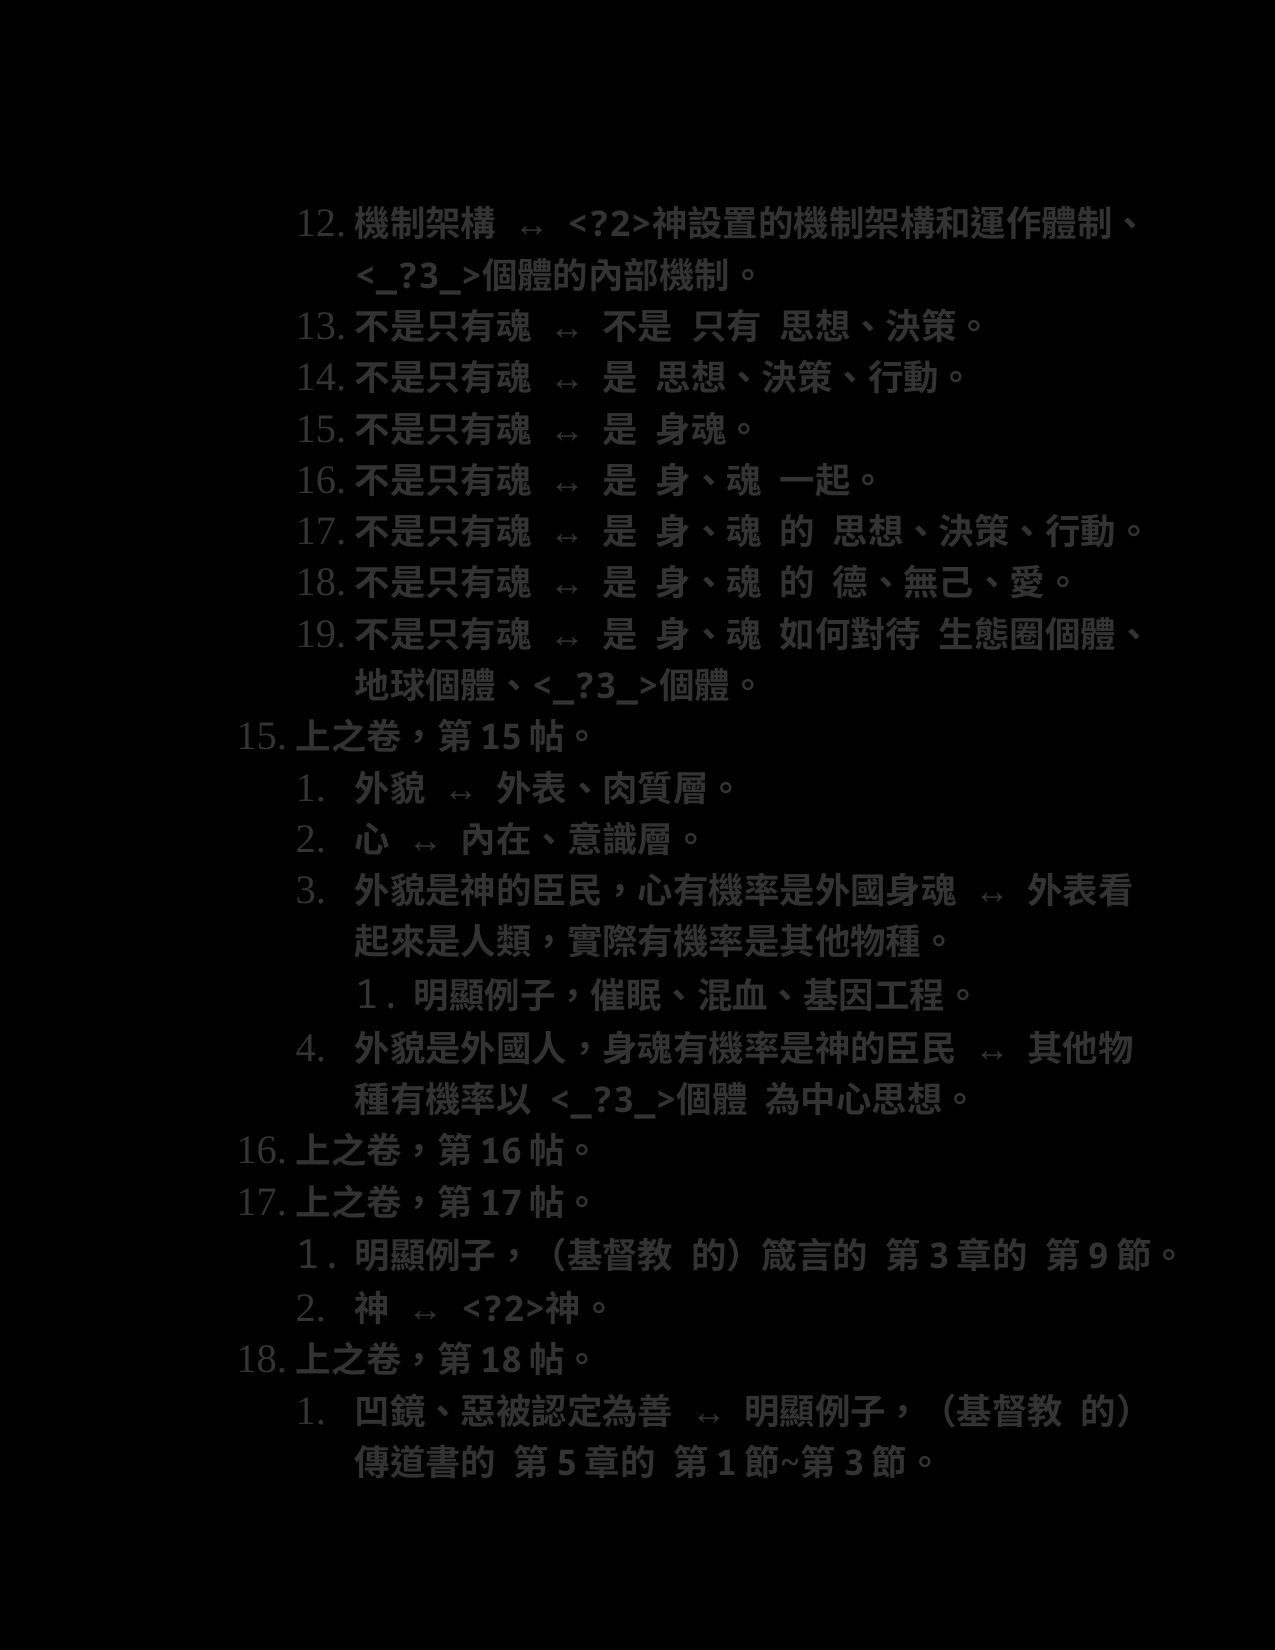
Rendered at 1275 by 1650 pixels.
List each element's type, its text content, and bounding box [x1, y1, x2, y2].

list 不是只有魂 ↔ 是 身、魂 的 思想、決策、行動。 [295, 503, 1157, 555]
list 明顯例子，（基督教 的）箴言的 第3章的 第9節。 [295, 1225, 1157, 1281]
list 心 ↔ 內在、意識層。 [295, 811, 1157, 862]
list 不是只有魂 ↔ 是 思想、決策、行動。 [295, 350, 1157, 401]
list 明顯例子，催眠、混血、基因工程。 [354, 965, 1157, 1020]
list 外貌是外國人，身魂有機率是神的臣民 ↔ 其他物種有機率以 <_?3_>個體 為中心思想。 [295, 1020, 1157, 1123]
list 神 ↔ <?2>神。 [295, 1281, 1157, 1332]
list 不是只有魂 ↔ 是 身、魂 的 德、無己、愛。 [295, 555, 1157, 606]
list 上之卷，第15帖。 [236, 709, 1157, 760]
list 外貌 ↔ 外表、肉質層。 [295, 760, 1157, 811]
list 不是只有魂 ↔ 不是 只有 思想、決策。 [295, 298, 1157, 350]
list 上之卷，第17帖。 [236, 1174, 1157, 1225]
list 上之卷，第18帖。 [236, 1332, 1157, 1383]
list 不是只有魂 ↔ 是 身魂。 [295, 401, 1157, 452]
list 不是只有魂 ↔ 是 身、魂 如何對待 生態圈個體、地球個體、<_?3_>個體。 [295, 606, 1157, 709]
list 上之卷，第16帖。 [236, 1123, 1157, 1174]
list 機制架構 ↔ <?2>神設置的機制架構和運作體制、<_?3_>個體的內部機制。 [295, 196, 1157, 298]
list 凹鏡、惡被認定為善 ↔ 明顯例子，（基督教 的）傳道書的 第5章的 第1節~第3節。 [295, 1383, 1157, 1486]
list 外貌是神的臣民，心有機率是外國身魂 ↔ 外表看起來是人類，實際有機率是其他物種。 [295, 862, 1157, 965]
list 不是只有魂 ↔ 是 身、魂 一起。 [295, 452, 1157, 503]
